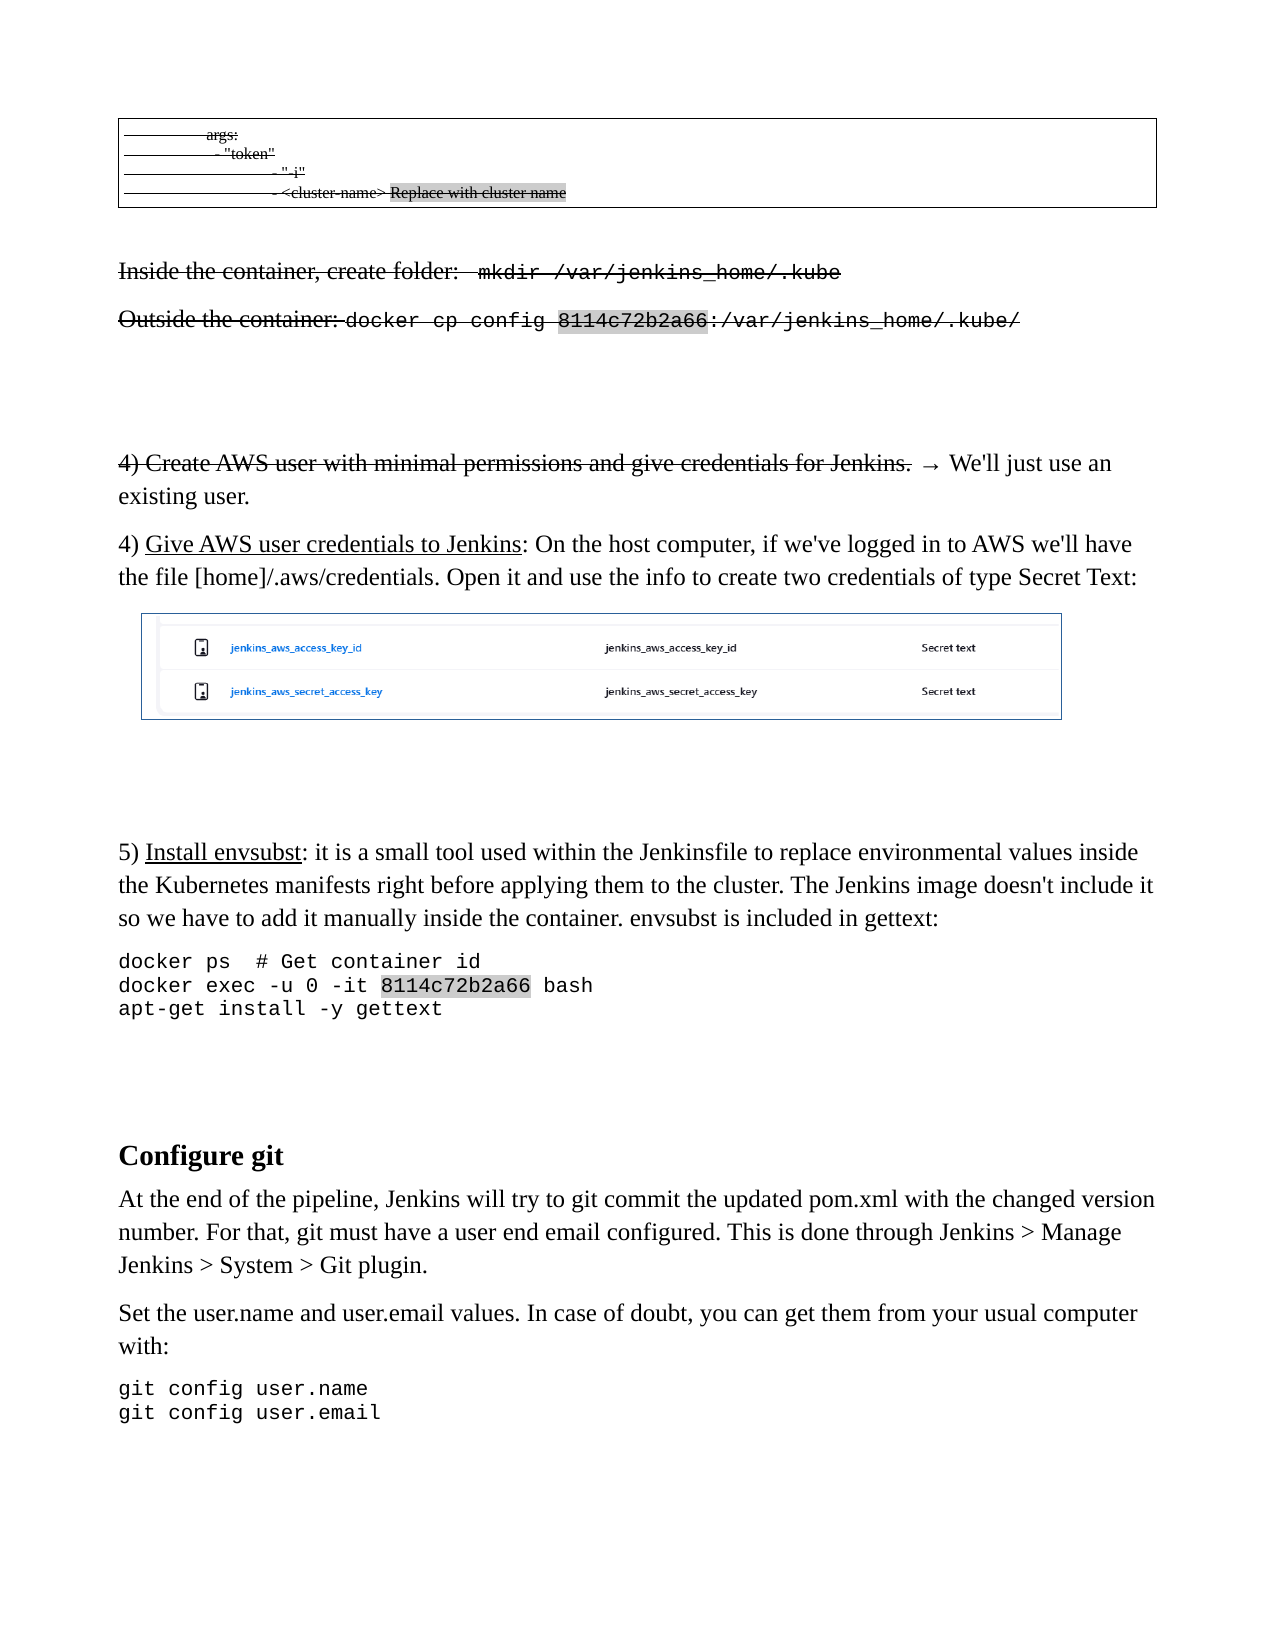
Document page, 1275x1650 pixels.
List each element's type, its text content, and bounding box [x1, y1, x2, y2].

text Inside the container, create folder: mkdir /var/jenkins_home/.kube [118, 256, 1157, 286]
text docker exec -u 0 -it 8114c72b2a66 bash [118, 975, 1157, 998]
text git config user.name [118, 1378, 1157, 1402]
text 4) Create AWS user with minimal permissions and give credentials for Jenkins. → We'll just use an existing user. [118, 448, 1157, 510]
table_header args: - "token" - "-i" - <cluster-name> Replace with cluster name [119, 119, 1156, 207]
picture [144, 616, 1059, 716]
text apt-get install -y gettext [118, 998, 1157, 1022]
text 4) Give AWS user credentials to Jenkins: On the host computer, if we've logged in to AWS we'll have the file [home]/.aws/credentials. Open it and use the info to create two credentials of type Secret Text: [118, 529, 1157, 591]
text Outside the container: docker cp config 8114c72b2a66:/var/jenkins_home/.kube/ [118, 304, 1157, 334]
text 5) Install envsubst: it is a small tool used within the Jenkinsfile to replace environmental values inside the Kubernetes manifests right before applying them to the cluster. The Jenkins image doesn't include it so we have to add it manually inside the container. envsubst is included in gettext: [118, 837, 1157, 932]
text At the end of the pipeline, Jenkins will try to git commit the updated pom.xml with the changed version number. For that, git must have a user end email configured. This is done through Jenkins > Manage Jenkins > System > Git plugin. [118, 1184, 1157, 1279]
text docker ps # Get container id [118, 951, 1157, 975]
text git config user.email [118, 1402, 1157, 1426]
subtitle Configure git [118, 1138, 1157, 1172]
text Set the user.name and user.email values. In case of doubt, you can get them from your usual computer with: [118, 1298, 1157, 1359]
